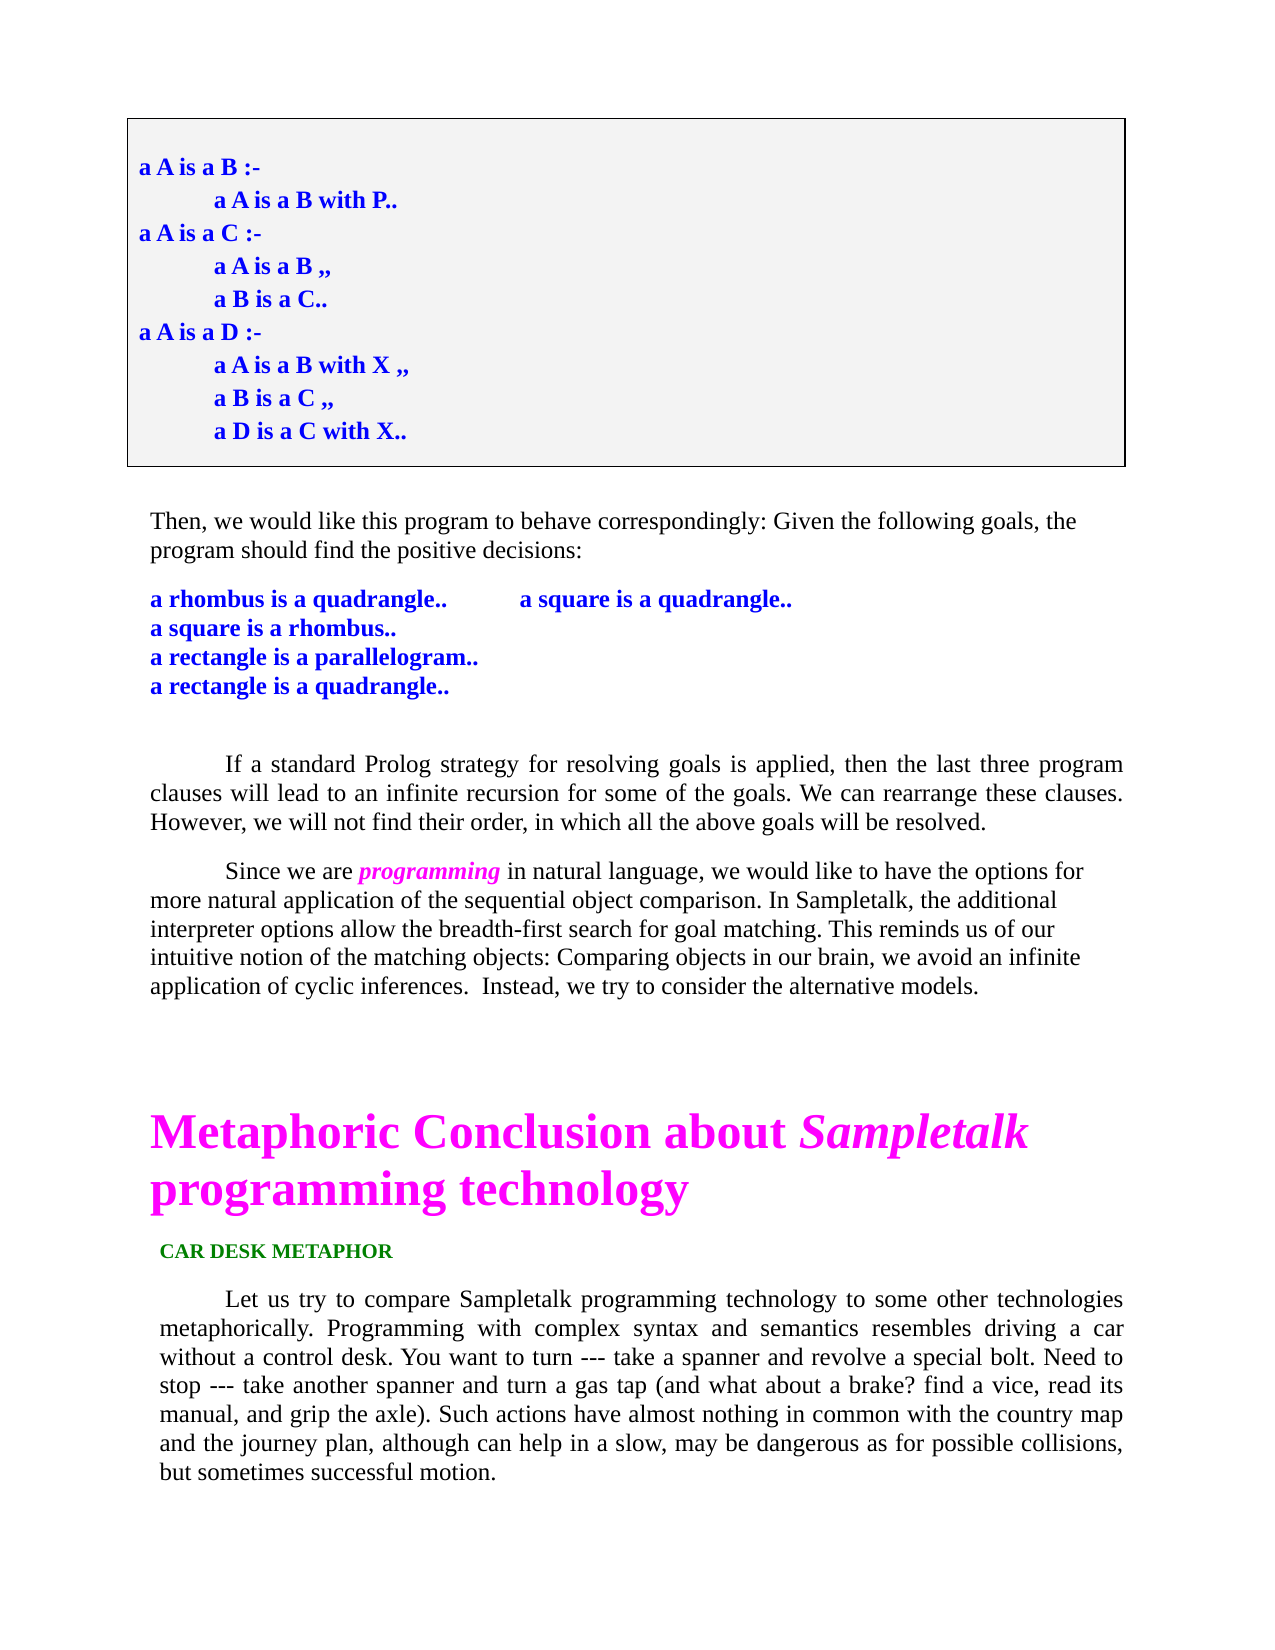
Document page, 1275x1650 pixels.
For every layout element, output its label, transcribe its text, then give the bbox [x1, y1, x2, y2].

table_header a A is a B :- a A is a B with P.. a A is a C :- a A is a B ,, a B is a C.. a A is a D :- a A is a B with X ,, a B is a C ,, a D is a C with X.. [128, 119, 1124, 466]
subtitle Metaphoric Conclusion about Sampletalk programming technology [150, 1102, 1125, 1217]
text If a standard Prolog strategy for resolving goals is applied, then the last three program clauses will lead to an infinite recursion for some of the goals. We can rearrange these clauses. However, we will not find their order, in which all the above goals will be resolved. [150, 749, 1125, 835]
text Since we are programming in natural language, we would like to have the options for more natural application of the sequential object comparison. In Sampletalk, the additional interpreter options allow the breadth-first search for goal matching. This reminds us of our intuitive notion of the matching objects: Comparing objects in our brain, we avoid an infinite application of cyclic inferences. Instead, we try to consider the alternative models. [150, 856, 1125, 1000]
text a rhombus is a quadrangle.. a square is a quadrangle.. a square is a rhombus.. a rectangle is a parallelogram.. a rectangle is a quadrangle.. [150, 584, 1125, 728]
text Let us try to compare Sampletalk programming technology to some other technologies metaphorically. Programming with complex syntax and semantics resembles driving a car without a control desk. You want to turn --- take a spanner and revolve a special bolt. Need to stop --- take another spanner and turn a gas tap (and what about a brake? find a vice, read its manual, and grip the axle). Such actions have almost nothing in common with the country map and the journey plan, although can help in a slow, may be dangerous as for possible collisions, but sometimes successful motion. [150, 1284, 1125, 1486]
text Then, we would like this program to behave correspondingly: Given the following goals, the program should find the positive decisions: [150, 477, 1125, 564]
text CAR DESK METAPHOR [159, 1239, 1125, 1263]
